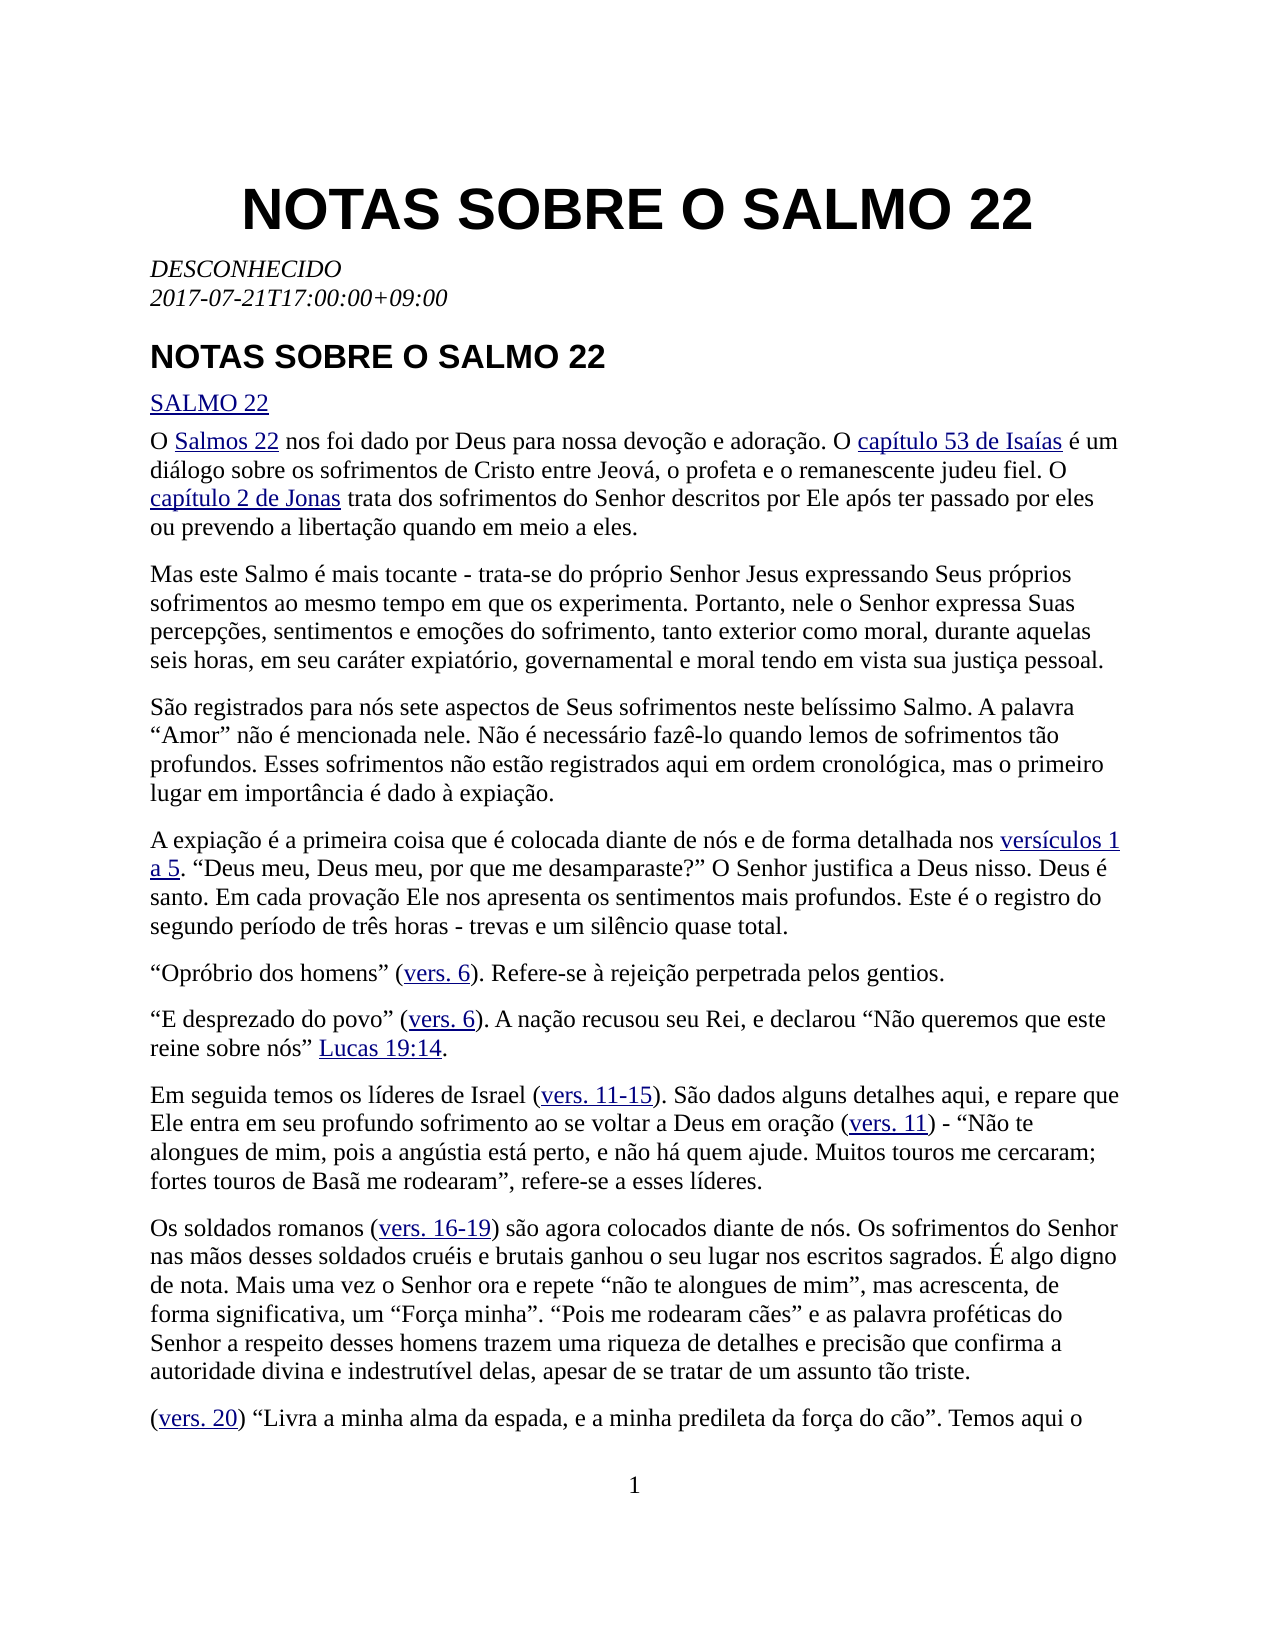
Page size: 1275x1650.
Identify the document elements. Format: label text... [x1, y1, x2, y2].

text “Opróbrio dos homens” (vers. 6). Refere-se à rejeição perpetrada pelos gentios. [150, 958, 1125, 986]
text SALMO 22 [150, 388, 1125, 417]
text (vers. 20) “Livra a minha alma da espada, e a minha predileta da força do cão”. Temos aqui o [150, 1403, 1125, 1432]
text A expiação é a primeira coisa que é colocada diante de nós e de forma detalhada nos versículos 1 a 5. “Deus meu, Deus meu, por que me desamparaste?” O Senhor justifica a Deus nisso. Deus é santo. Em cada provação Ele nos apresenta os sentimentos mais profundos. Este é o registro do segundo período de três horas - trevas e um silêncio quase total. [150, 825, 1125, 940]
text DESCONHECIDO [150, 254, 1125, 283]
text Em seguida temos os líderes de Israel (vers. 11-15). São dados alguns detalhes aqui, e repare que Ele entra em seu profundo sofrimento ao se voltar a Deus em oração (vers. 11) - “Não te alongues de mim, pois a angústia está perto, e não há quem ajude. Muitos touros me cercaram; fortes touros de Basã me rodearam”, refere-se a esses líderes. [150, 1080, 1125, 1195]
text 2017-07-21T17:00:00+09:00 [150, 283, 1125, 312]
title NOTAS SOBRE O SALMO 22 [150, 175, 1125, 242]
text Mas este Salmo é mais tocante - trata-se do próprio Senhor Jesus expressando Seus próprios sofrimentos ao mesmo tempo em que os experimenta. Portanto, nele o Senhor expressa Suas percepções, sentimentos e emoções do sofrimento, tanto exterior como moral, durante aquelas seis horas, em seu caráter expiatório, governamental e moral tendo em vista sua justiça pessoal. [150, 559, 1125, 674]
subtitle NOTAS SOBRE O SALMO 22 [150, 337, 1125, 376]
text O Salmos 22 nos foi dado por Deus para nossa devoção e adoração. O capítulo 53 de Isaías é um diálogo sobre os sofrimentos de Cristo entre Jeová, o profeta e o remanescente judeu fiel. O capítulo 2 de Jonas trata dos sofrimentos do Senhor descritos por Ele após ter passado por eles ou prevendo a libertação quando em meio a eles. [150, 426, 1125, 541]
text “E desprezado do povo” (vers. 6). A nação recusou seu Rei, e declarou “Não queremos que este reine sobre nós” Lucas 19:14. [150, 1004, 1125, 1062]
text Os soldados romanos (vers. 16-19) são agora colocados diante de nós. Os sofrimentos do Senhor nas mãos desses soldados cruéis e brutais ganhou o seu lugar nos escritos sagrados. É algo digno de nota. Mais uma vez o Senhor ora e repete “não te alongues de mim”, mas acrescenta, de forma significativa, um “Força minha”. “Pois me rodearam cães” e as palavra proféticas do Senhor a respeito desses homens trazem uma riqueza de detalhes e precisão que confirma a autoridade divina e indestrutível delas, apesar de se tratar de um assunto tão triste. [150, 1213, 1125, 1385]
text São registrados para nós sete aspectos de Seus sofrimentos neste belíssimo Salmo. A palavra “Amor” não é mencionada nele. Não é necessário fazê-lo quando lemos de sofrimentos tão profundos. Esses sofrimentos não estão registrados aqui em ordem cronológica, mas o primeiro lugar em importância é dado à expiação. [150, 692, 1125, 807]
